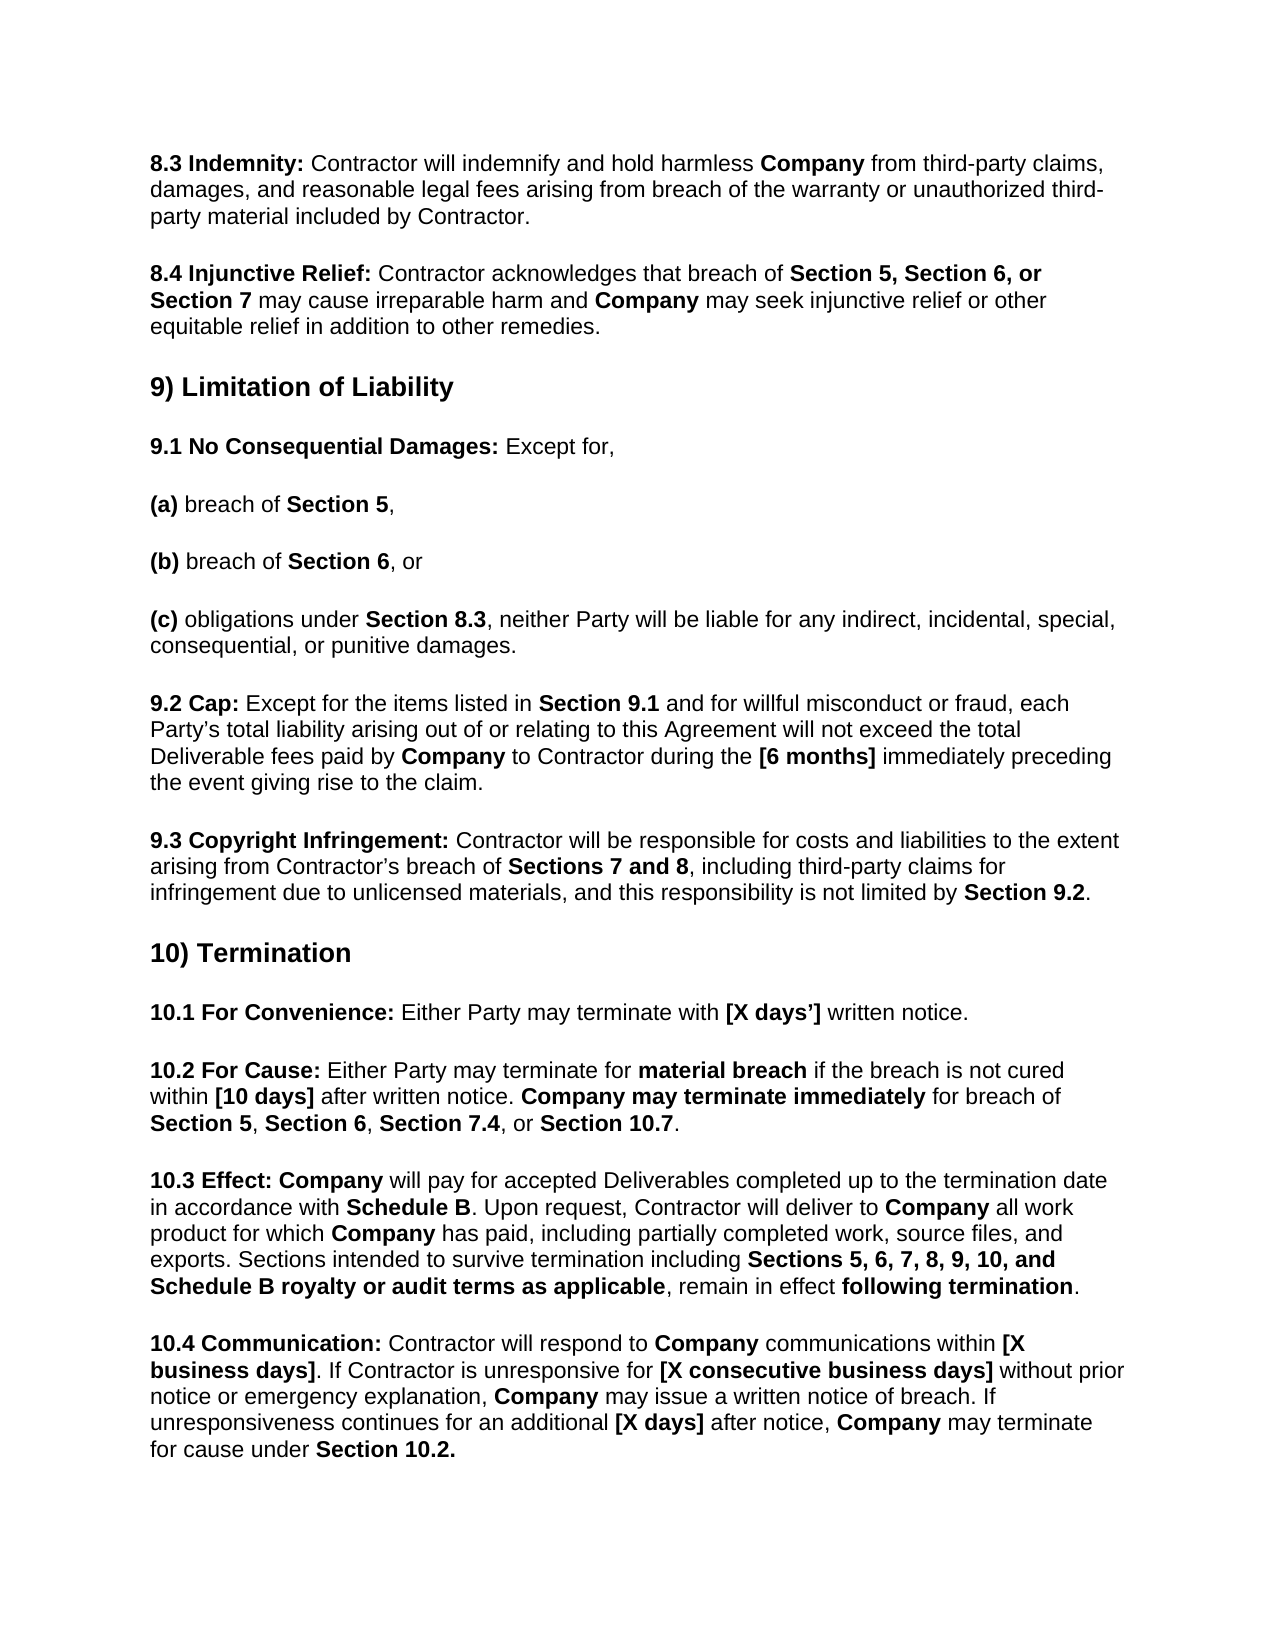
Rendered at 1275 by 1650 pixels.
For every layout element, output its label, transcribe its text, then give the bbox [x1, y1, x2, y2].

text 10.3 Effect: Company will pay for accepted Deliverables completed up to the termination date in accordance with Schedule B. Upon request, Contractor will deliver to Company all work product for which Company has paid, including partially completed work, source files, and exports. Sections intended to survive termination including Sections 5, 6, 7, 8, 9, 10, and Schedule B royalty or audit terms as applicable, remain in effect following termination. [150, 1167, 1125, 1299]
text 10.4 Communication: Contractor will respond to Company communications within [X business days]. If Contractor is unresponsive for [X consecutive business days] without prior notice or emergency explanation, Company may issue a written notice of breach. If unresponsiveness continues for an additional [X days] after notice, Company may terminate for cause under Section 10.2. [150, 1330, 1125, 1462]
text 10.2 For Cause: Either Party may terminate for material breach if the breach is not cured within [10 days] after written notice. Company may terminate immediately for breach of Section 5, Section 6, Section 7.4, or Section 10.7. [150, 1057, 1125, 1136]
text (a) breach of Section 5, [150, 491, 1125, 517]
text 9.3 Copyright Infringement: Contractor will be responsible for costs and liabilities to the extent arising from Contractor’s breach of Sections 7 and 8, including third-party claims for infringement due to unlicensed materials, and this responsibility is not limited by Section 9.2. [150, 827, 1125, 906]
text 9) Limitation of Liability [150, 371, 1125, 402]
text 9.1 No Consequential Damages: Except for, [150, 433, 1125, 459]
subtitle 10) Termination [150, 937, 1125, 968]
text 9.2 Cap: Except for the items listed in Section 9.1 and for willful misconduct or fraud, each Party’s total liability arising out of or relating to this Agreement will not exceed the total Deliverable fees paid by Company to Contractor during the [6 months] immediately preceding the event giving rise to the claim. [150, 690, 1125, 795]
text (c) obligations under Section 8.3, neither Party will be liable for any indirect, incidental, special, consequential, or punitive damages. [150, 606, 1125, 659]
text 8.3 Indemnity: Contractor will indemnify and hold harmless Company from third-party claims, damages, and reasonable legal fees arising from breach of the warranty or unauthorized third-party material included by Contractor. [150, 150, 1125, 229]
text 10.1 For Convenience: Either Party may terminate with [X days’] written notice. [150, 999, 1125, 1026]
text (b) breach of Section 6, or [150, 548, 1125, 575]
text 8.4 Injunctive Relief: Contractor acknowledges that breach of Section 5, Section 6, or Section 7 may cause irreparable harm and Company may seek injunctive relief or other equitable relief in addition to other remedies. [150, 260, 1125, 339]
